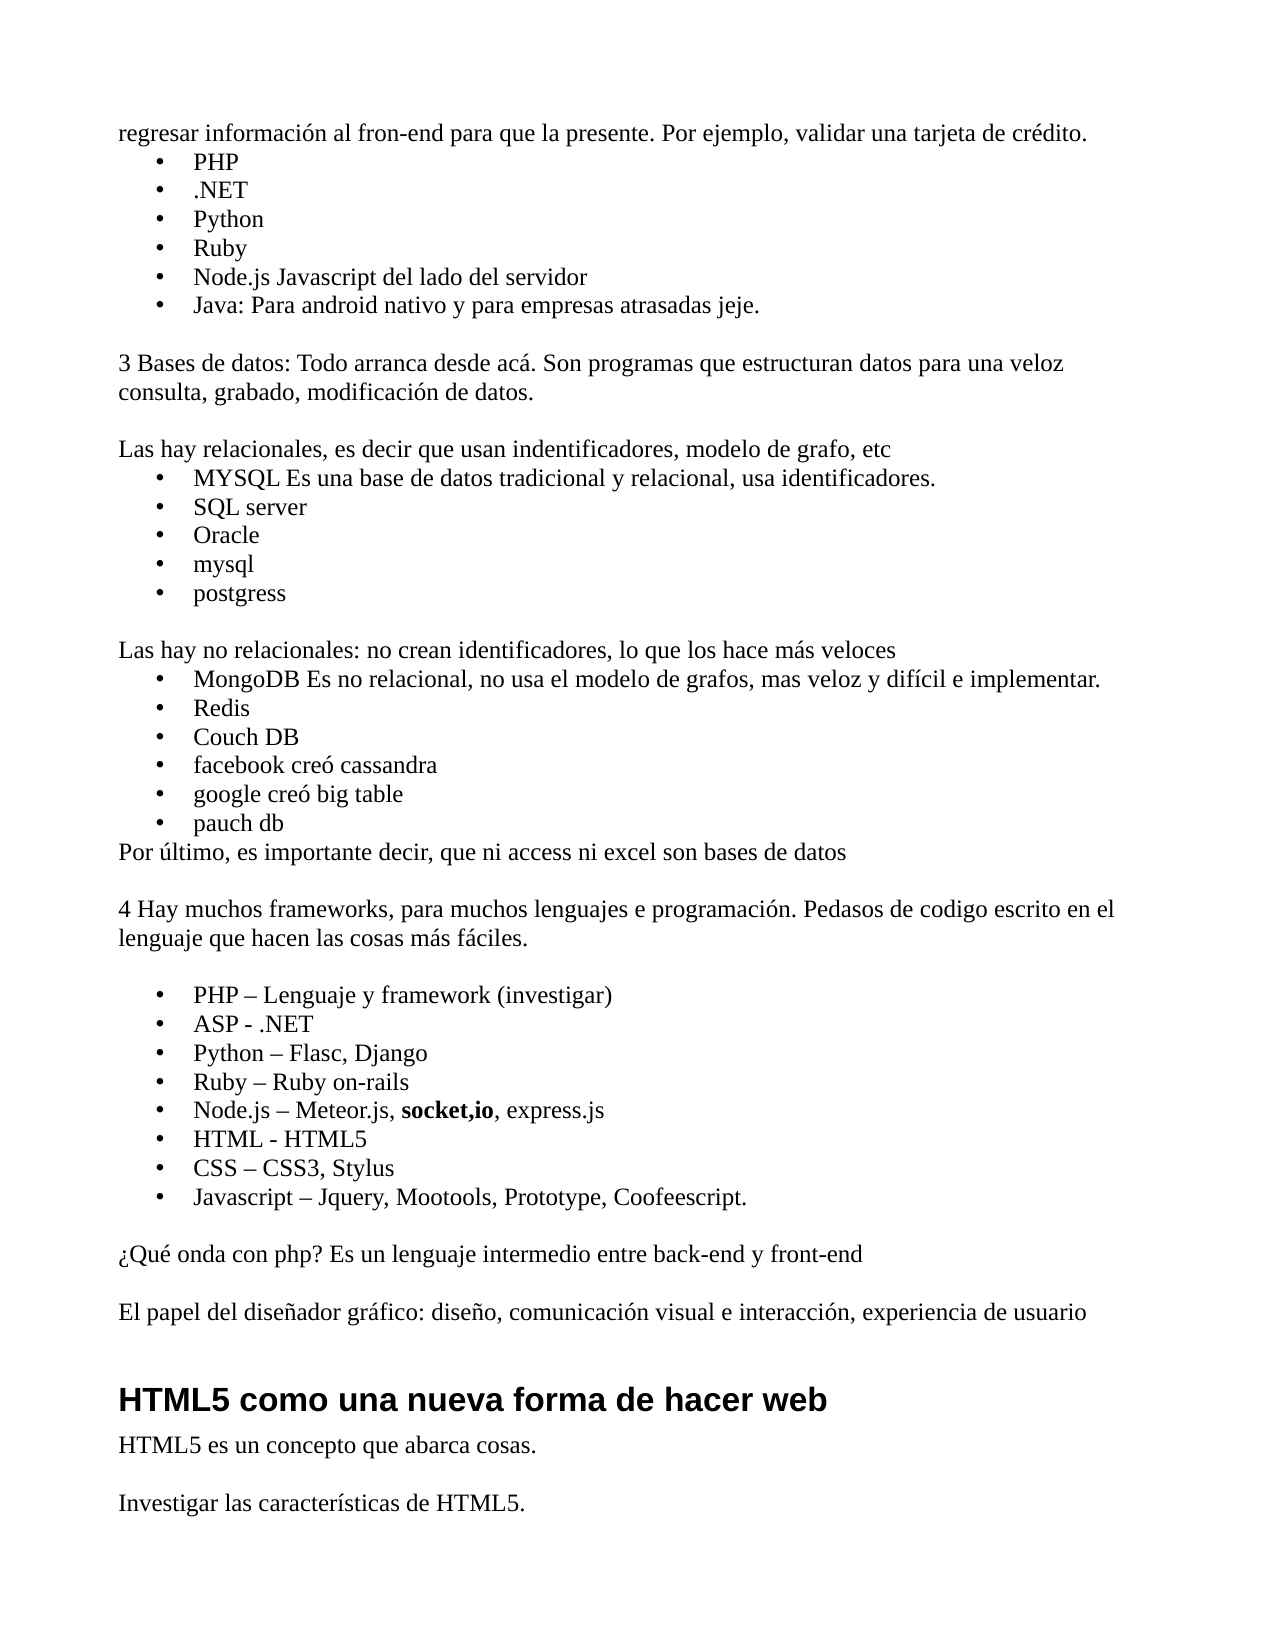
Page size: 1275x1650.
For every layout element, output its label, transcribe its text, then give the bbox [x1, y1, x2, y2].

text HTML5 es un concepto que abarca cosas. [118, 1431, 1157, 1459]
list Node.js – Meteor.js, socket,io, express.js [156, 1096, 1157, 1124]
list HTML - HTML5 [156, 1124, 1157, 1153]
list Python [156, 204, 1157, 233]
list .NET [156, 176, 1157, 204]
text ¿Qué onda con php? Es un lenguaje intermedio entre back-end y front-end [118, 1239, 1157, 1268]
list CSS – CSS3, Stylus [156, 1153, 1157, 1182]
text Por último, es importante decir, que ni access ni excel son bases de datos [118, 837, 1157, 866]
text Las hay relacionales, es decir que usan indentificadores, modelo de grafo, etc [118, 434, 1157, 463]
list SQL server [156, 492, 1157, 521]
text 4 Hay muchos frameworks, para muchos lenguajes e programación. Pedasos de codigo escrito en el lenguaje que hacen las cosas más fáciles. [118, 894, 1157, 952]
list ASP - .NET [156, 1009, 1157, 1038]
list Javascript – Jquery, Mootools, Prototype, Coofeescript. [156, 1182, 1157, 1211]
list Ruby [156, 233, 1157, 262]
list pauch db [156, 808, 1157, 837]
list Python – Flasc, Django [156, 1038, 1157, 1067]
list google creó big table [156, 779, 1157, 808]
subtitle HTML5 como una nueva forma de hacer web [118, 1379, 1157, 1418]
list Java: Para android nativo y para empresas atrasadas jeje. [156, 291, 1157, 319]
list PHP [156, 147, 1157, 176]
list postgress [156, 578, 1157, 607]
list MYSQL Es una base de datos tradicional y relacional, usa identificadores. [156, 463, 1157, 492]
text 3 Bases de datos: Todo arranca desde acá. Son programas que estructuran datos para una veloz consulta, grabado, modificación de datos. [118, 348, 1157, 406]
list PHP – Lenguaje y framework (investigar) [156, 981, 1157, 1009]
list Oracle [156, 521, 1157, 549]
list Couch DB [156, 722, 1157, 751]
list facebook creó cassandra [156, 751, 1157, 779]
list mysql [156, 549, 1157, 578]
text regresar información al fron-end para que la presente. Por ejemplo, validar una tarjeta de crédito. [118, 118, 1157, 147]
list Node.js Javascript del lado del servidor [156, 262, 1157, 291]
list Ruby – Ruby on-rails [156, 1067, 1157, 1096]
list Redis [156, 693, 1157, 722]
list MongoDB Es no relacional, no usa el modelo de grafos, mas veloz y difícil e implementar. [156, 664, 1157, 693]
text El papel del diseñador gráfico: diseño, comunicación visual e interacción, experiencia de usuario [118, 1297, 1157, 1326]
text Las hay no relacionales: no crean identificadores, lo que los hace más veloces [118, 636, 1157, 664]
text Investigar las características de HTML5. [118, 1488, 1157, 1517]
